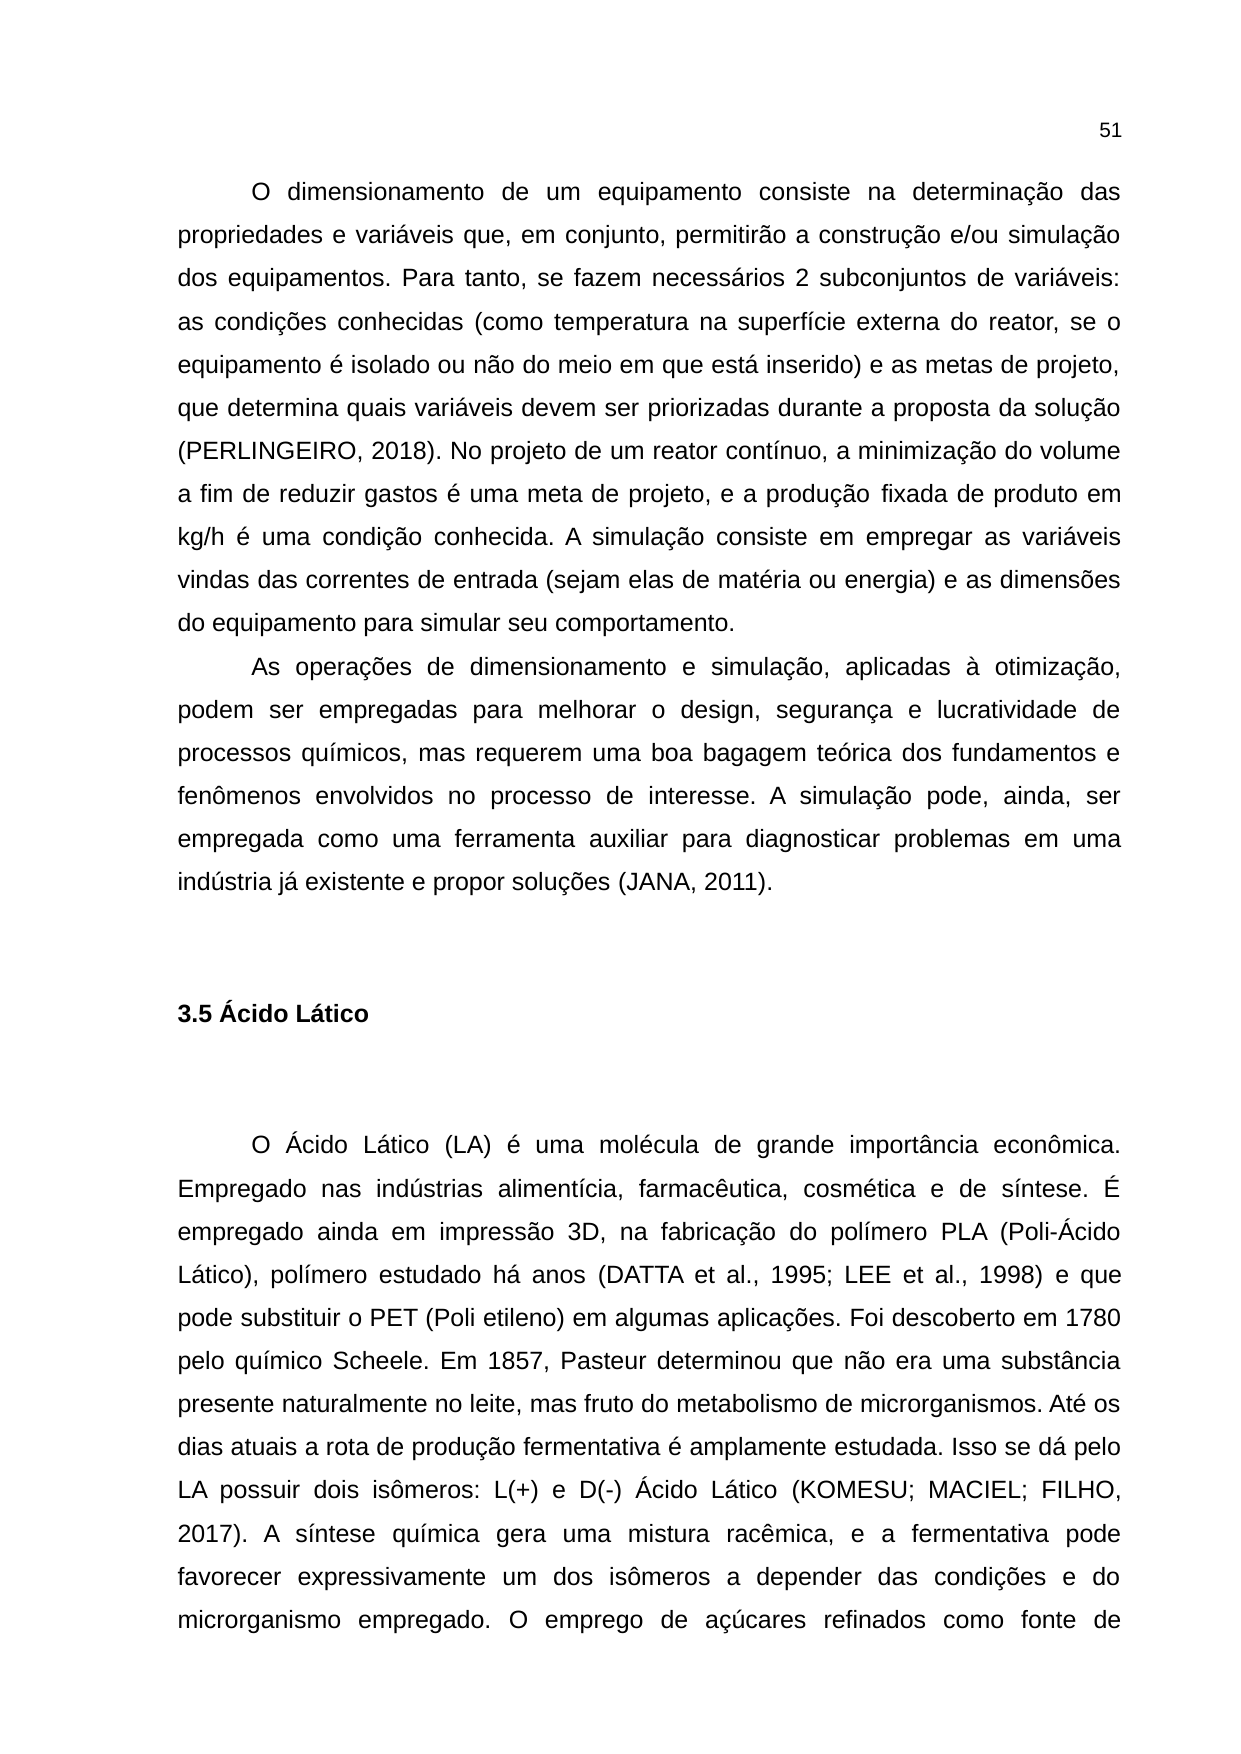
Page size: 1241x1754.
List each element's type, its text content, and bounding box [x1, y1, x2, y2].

text As operações de dimensionamento e simulação, aplicadas à otimização, podem ser empregadas para melhorar o design, segurança e lucratividade de processos químicos, mas requerem uma boa bagagem teórica dos fundamentos e fenômenos envolvidos no processo de interesse. A simulação pode, ainda, ser empregada como uma ferramenta auxiliar para diagnosticar problemas em uma indústria já existente e propor soluções (JANA, 2011). [177, 651, 1122, 896]
text O Ácido Lático (LA) é uma molécula de grande importância econômica. Empregado nas indústrias alimentícia, farmacêutica, cosmética e de síntese. É empregado ainda em impressão 3D, na fabricação do polímero PLA (Poli-Ácido Lático), polímero estudado há anos (DATTA et al., 1995; LEE et al., 1998) e que pode substituir o PET (Poli etileno) em algumas aplicações. Foi descoberto em 1780 pelo químico Scheele. Em 1857, Pasteur determinou que não era uma substância presente naturalmente no leite, mas fruto do metabolismo de microrganismos. Até os dias atuais a rota de produção fermentativa é amplamente estudada. Isso se dá pelo LA possuir dois isômeros: L(+) e D(-) Ácido Lático (KOMESU; MACIEL; FILHO, 2017). A síntese química gera uma mistura racêmica, e a fermentativa pode favorecer expressivamente um dos isômeros a depender das condições e do microrganismo empregado. O emprego de açúcares refinados como fonte de [177, 1130, 1122, 1633]
text O dimensionamento de um equipamento consiste na determinação das propriedades e variáveis que, em conjunto, permitirão a construção e/ou simulação dos equipamentos. Para tanto, se fazem necessários 2 subconjuntos de variáveis: as condições conhecidas (como temperatura na superfície externa do reator, se o equipamento é isolado ou não do meio em que está inserido) e as metas de projeto, que determina quais variáveis devem ser priorizadas durante a proposta da solução (PERLINGEIRO, 2018). No projeto de um reator contínuo, a minimização do volume a fim de reduzir gastos é uma meta de projeto, e a produção fixada de produto em kg/h é uma condição conhecida. A simulação consiste em empregar as variáveis vindas das correntes de entrada (sejam elas de matéria ou energia) e as dimensões do equipamento para simular seu comportamento. [177, 177, 1122, 637]
subtitle Ácido Lático [177, 999, 1122, 1027]
